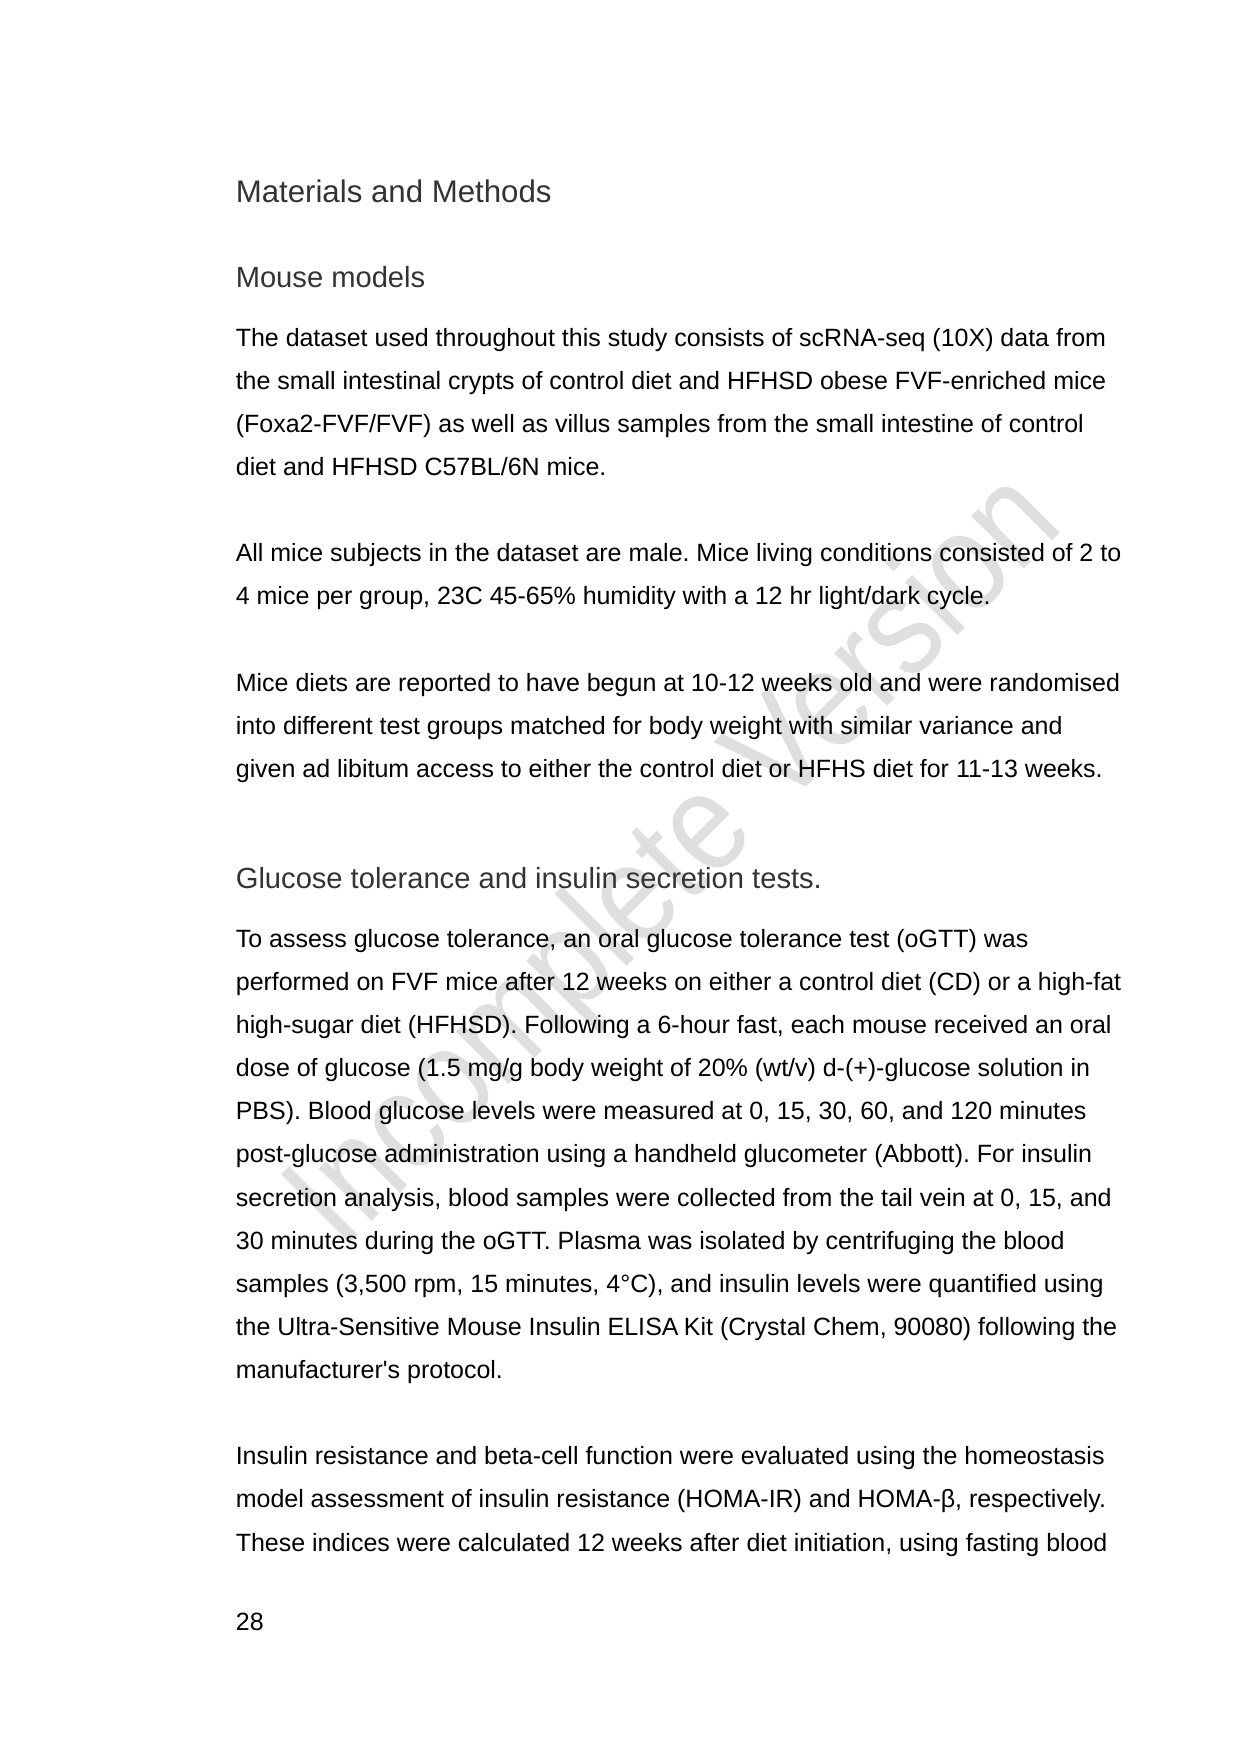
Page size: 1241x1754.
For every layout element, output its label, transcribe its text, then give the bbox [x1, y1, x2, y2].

text All mice subjects in the dataset are male. Mice living conditions consisted of 2 to 4 mice per group, 23C 45-65% humidity with a 12 hr light/dark cycle. [945, 538, 1122, 610]
subtitle Mouse models [236, 260, 1122, 293]
text The dataset used throughout this study consists of scRNA-seq (10X) data from the small intestinal crypts of control diet and HFHSD obese FVF-enriched mice (Foxa2-FVF/FVF) as well as villus samples from the small intestine of control diet and HFHSD C57BL/6N mice. [236, 323, 1122, 481]
text To assess glucose tolerance, an oral glucose tolerance test (oGTT) was performed on FVF mice after 12 weeks on either a control diet (CD) or a high-fat high-sugar diet (HFHSD). Following a 6-hour fast, each mouse received an oral dose of glucose (1.5 mg/g body weight of 20% (wt/v) d-(+)-glucose solution in PBS). Blood glucose levels were measured at 0, 15, 30, 60, and 120 minutes post-glucose administration using a handheld glucometer (Abbott). For insulin secretion analysis, blood samples were collected from the tail vein at 0, 15, and 30 minutes during the oGTT. Plasma was isolated by centrifuging the blood samples (3,500 rpm, 15 minutes, 4°C), and insulin levels were quantified using the Ultra-Sensitive Mouse Insulin ELISA Kit (Crystal Chem, 90080) following the manufacturer's protocol. [236, 924, 1122, 1384]
text All mice subjects in the dataset are male. Mice living conditions consisted of 2 to 4 mice per group, 23C 45-65% humidity with a 12 hr light/dark cycle. [236, 538, 948, 610]
subtitle Glucose tolerance and insulin secretion tests. [672, 861, 1122, 894]
subtitle Materials and Methods [236, 173, 1122, 208]
text Insulin resistance and beta-cell function were evaluated using the homeostasis model assessment of insulin resistance (HOMA-IR) and HOMA-β, respectively. These indices were calculated 12 weeks after diet initiation, using fasting blood [236, 1441, 1122, 1556]
text Mice diets are reported to have begun at 10-12 weeks old and were randomised into different test groups matched for body weight with similar variance and given ad libitum access to either the control diet or HFHS diet for 11-13 weeks. [236, 668, 1122, 783]
subtitle Glucose tolerance and insulin secretion tests. [236, 861, 666, 894]
